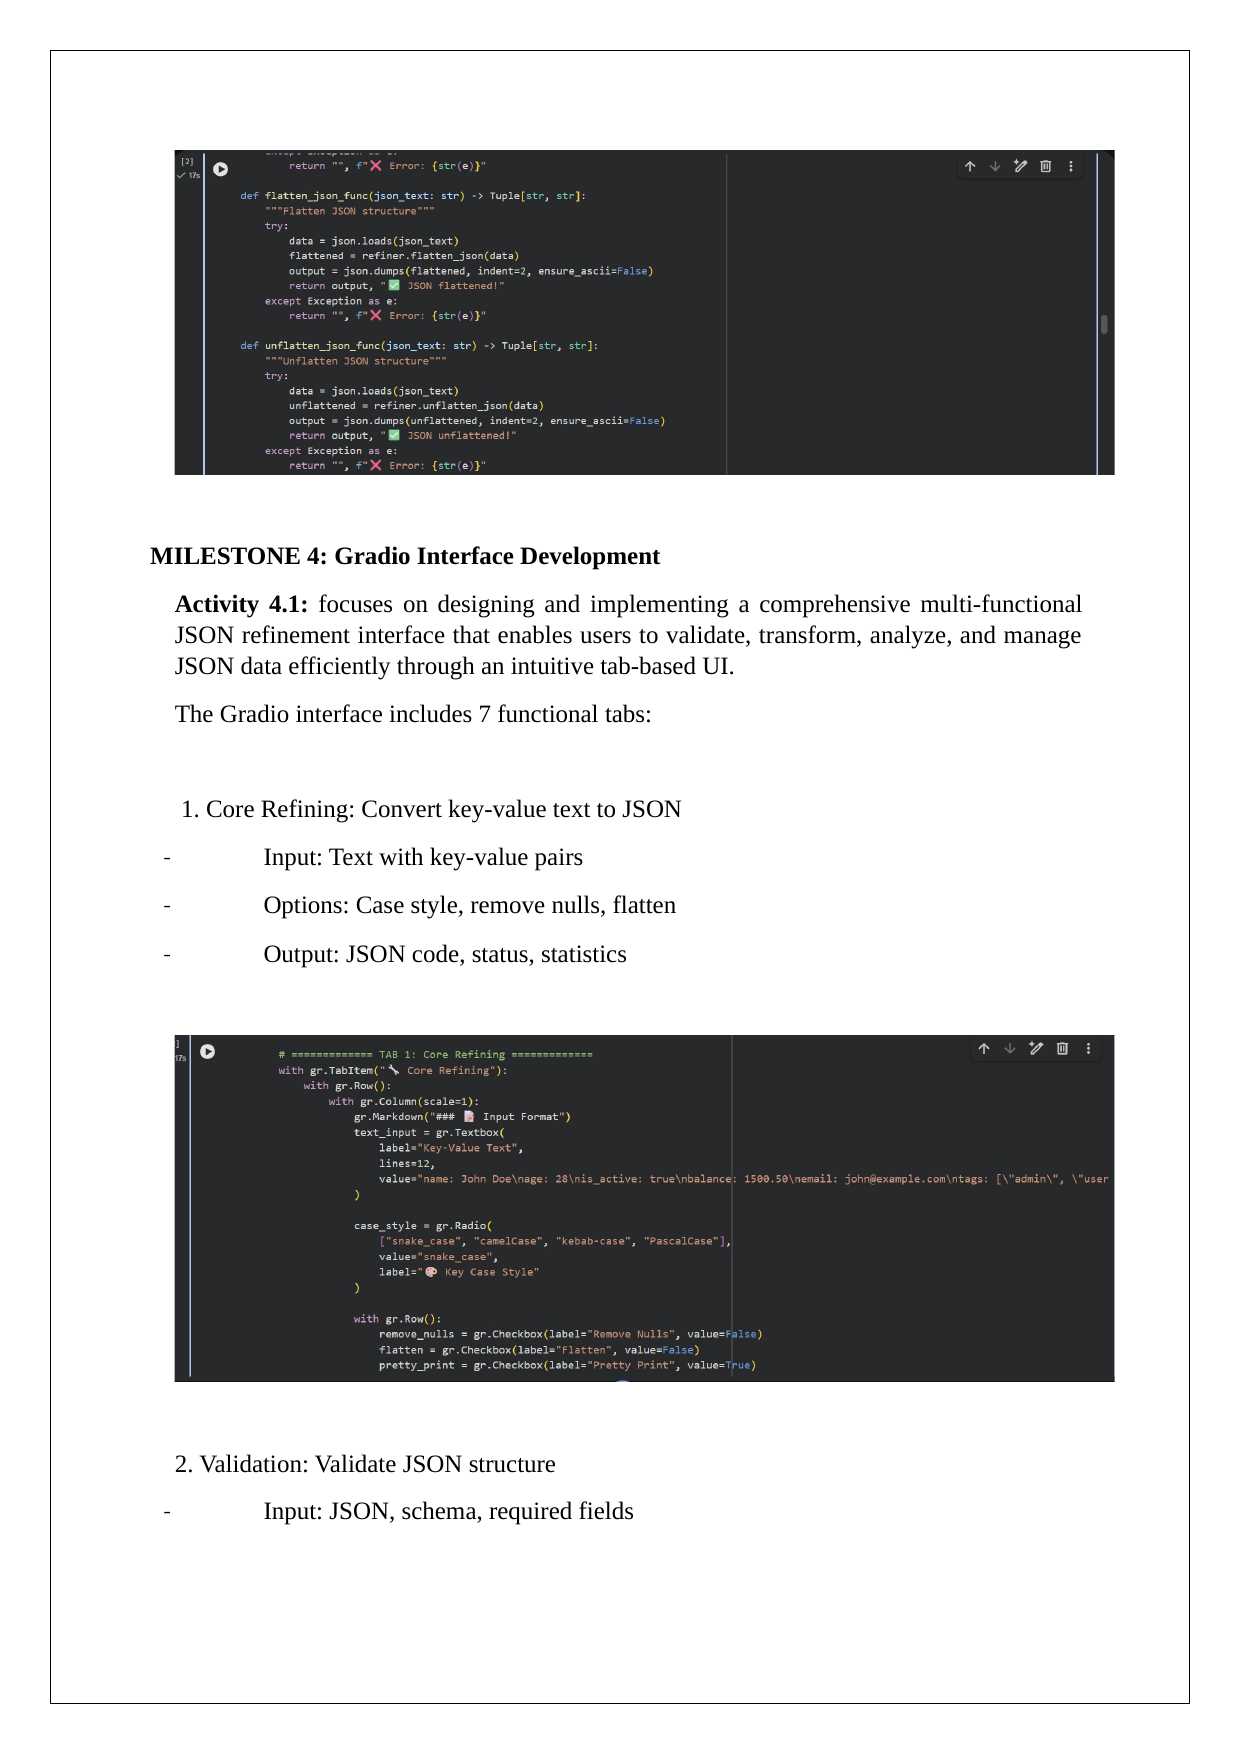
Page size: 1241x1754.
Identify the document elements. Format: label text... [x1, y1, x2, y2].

text MILESTONE 4: Gradio Interface Development [150, 541, 1083, 570]
text Activity 4.1: focuses on designing and implementing a comprehensive multi-functional JSON refinement interface that enables users to validate, transform, analyze, and manage JSON data efficiently through an intuitive tab-based UI. [174, 589, 1083, 680]
list Output: JSON code, status, statistics [163, 939, 1083, 969]
list Input: Text with key-value pairs [163, 842, 1083, 872]
list Input: JSON, schema, required fields [163, 1496, 1083, 1526]
picture [174, 1035, 1115, 1382]
picture [174, 150, 1115, 475]
text The Gradio interface includes 7 functional tabs: [174, 699, 1083, 728]
list Options: Case style, remove nulls, flatten [163, 891, 1083, 920]
text 2. Validation: Validate JSON structure [174, 1449, 1083, 1477]
text 1. Core Refining: Convert key-value text to JSON [174, 794, 1083, 823]
